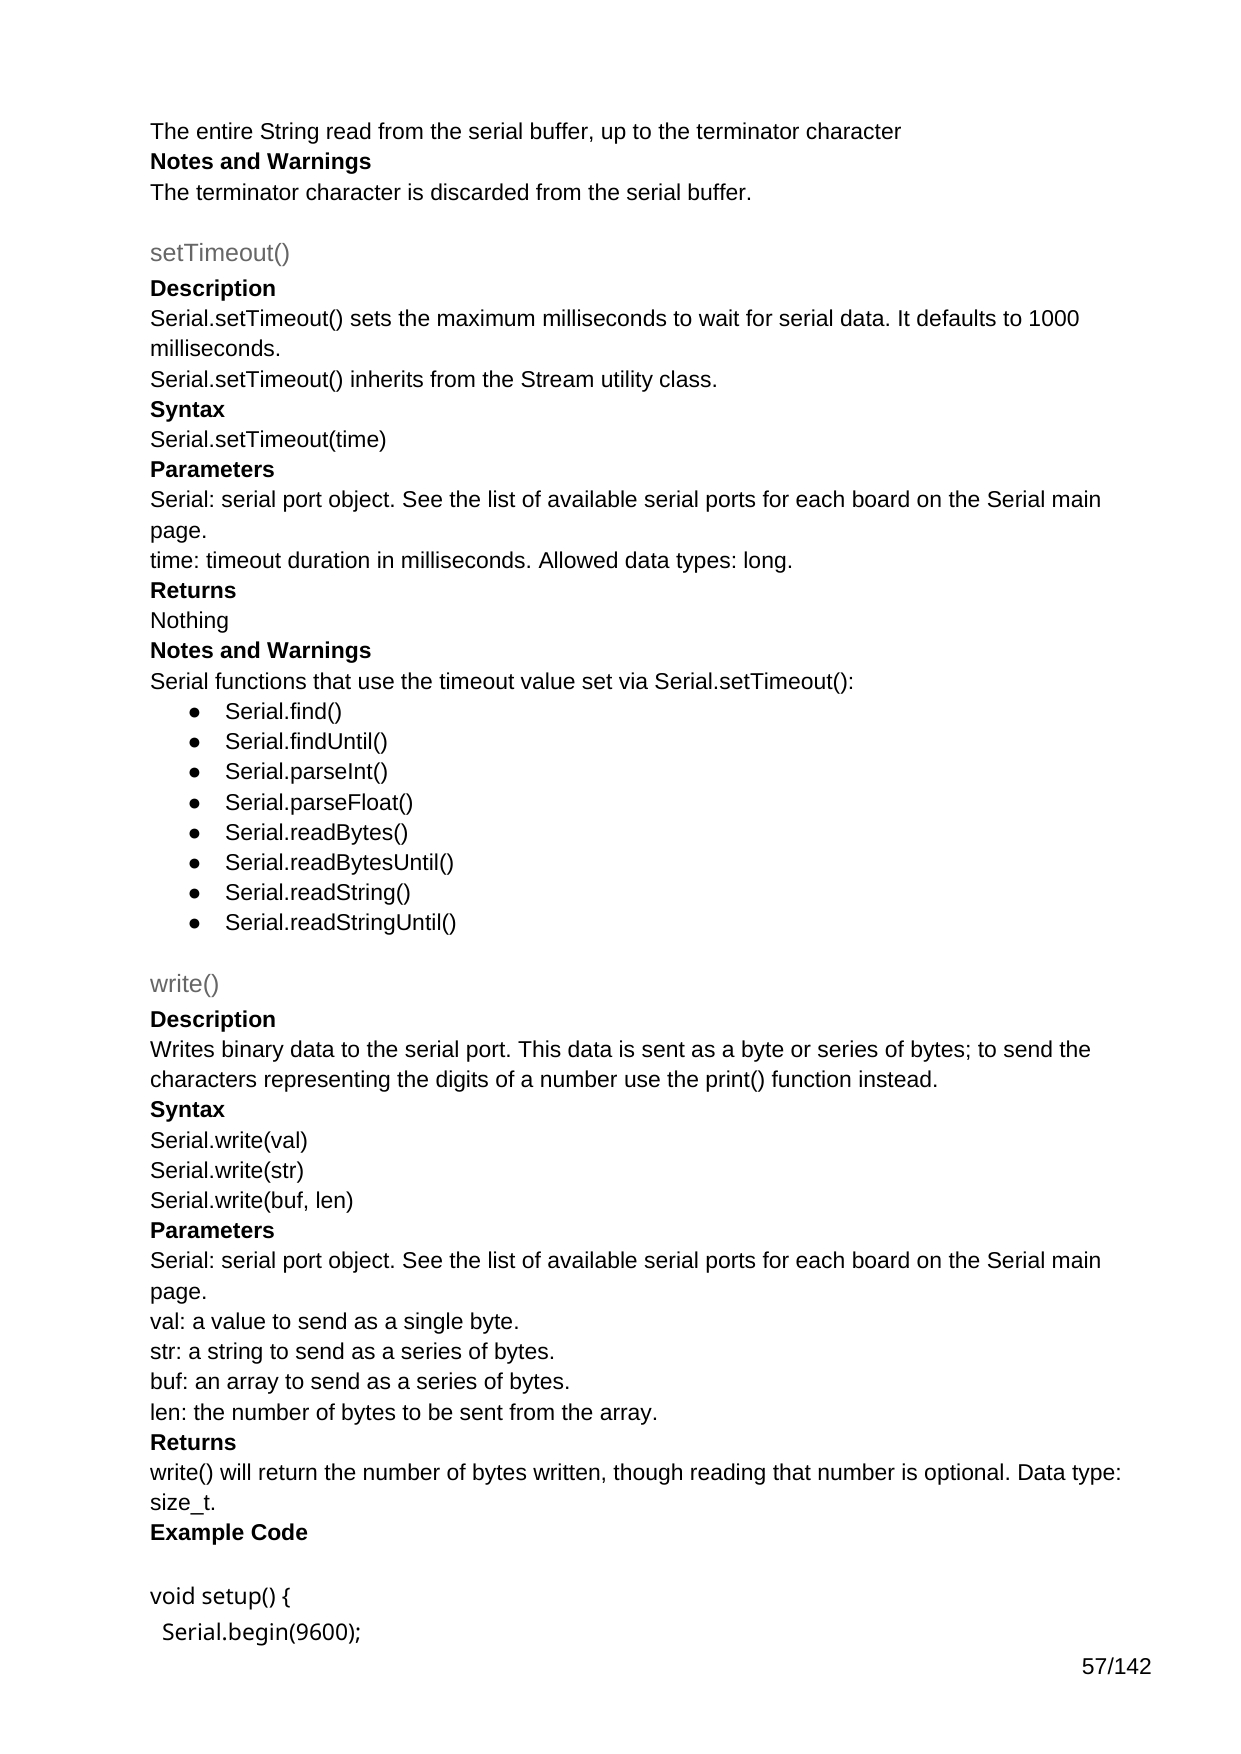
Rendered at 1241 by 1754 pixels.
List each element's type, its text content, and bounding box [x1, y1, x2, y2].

text buf: an array to send as a series of bytes. [150, 1368, 1152, 1394]
text str: a string to send as a series of bytes. [150, 1338, 1152, 1364]
text Serial.setTimeout() inherits from the Stream utility class. [150, 366, 1152, 392]
text Returns [150, 577, 1152, 603]
list Serial.readBytesUntil() [187, 849, 1152, 875]
text time: timeout duration in milliseconds. Allowed data types: long. [150, 547, 1152, 573]
text Syntax [150, 1096, 1152, 1123]
text Serial.write(val) [150, 1127, 1152, 1153]
text Serial: serial port object. See the list of available serial ports for each board on the Serial main page. [150, 1247, 1152, 1304]
list Serial.readStringUntil() [187, 909, 1152, 936]
text Notes and Warnings [150, 148, 1152, 174]
list Serial.findUntil() [187, 728, 1152, 754]
text write() will return the number of bytes written, though reading that number is optional. Data type: size_t. [150, 1459, 1152, 1515]
subtitle setTimeout() [150, 238, 1152, 267]
text The terminator character is discarded from the serial buffer. [150, 178, 1152, 205]
text Serial.write(buf, len) [150, 1187, 1152, 1213]
text Serial.setTimeout() sets the maximum milliseconds to wait for serial data. It defaults to 1000 milliseconds. [150, 305, 1152, 362]
text Parameters [150, 1217, 1152, 1243]
text The entire String read from the serial buffer, up to the terminator character [150, 118, 1152, 144]
text Serial.setTimeout(time) [150, 426, 1152, 452]
text val: a value to send as a single byte. [150, 1308, 1152, 1334]
list Serial.parseInt() [187, 758, 1152, 784]
list Serial.readString() [187, 879, 1152, 905]
text Serial.begin(9600); [150, 1616, 1152, 1647]
text Syntax [150, 396, 1152, 422]
subtitle write() [150, 969, 1152, 997]
text Nothing [150, 607, 1152, 633]
list Serial.parseFloat() [187, 788, 1152, 815]
text Notes and Warnings [150, 637, 1152, 664]
text Example Code [150, 1519, 1152, 1546]
text Returns [150, 1429, 1152, 1455]
text void setup() { [150, 1580, 1152, 1611]
text Serial: serial port object. See the list of available serial ports for each board on the Serial main page. [150, 486, 1152, 543]
list Serial.find() [187, 698, 1152, 724]
text Parameters [150, 456, 1152, 482]
text Description [150, 1006, 1152, 1032]
text Description [150, 275, 1152, 301]
text Writes binary data to the serial port. This data is sent as a byte or series of bytes; to send the characters representing the digits of a number use the print() function instead. [150, 1036, 1152, 1092]
text len: the number of bytes to be sent from the array. [150, 1398, 1152, 1425]
text Serial functions that use the timeout value set via Serial.setTimeout(): [150, 668, 1152, 694]
list Serial.readBytes() [187, 819, 1152, 845]
text Serial.write(str) [150, 1157, 1152, 1183]
